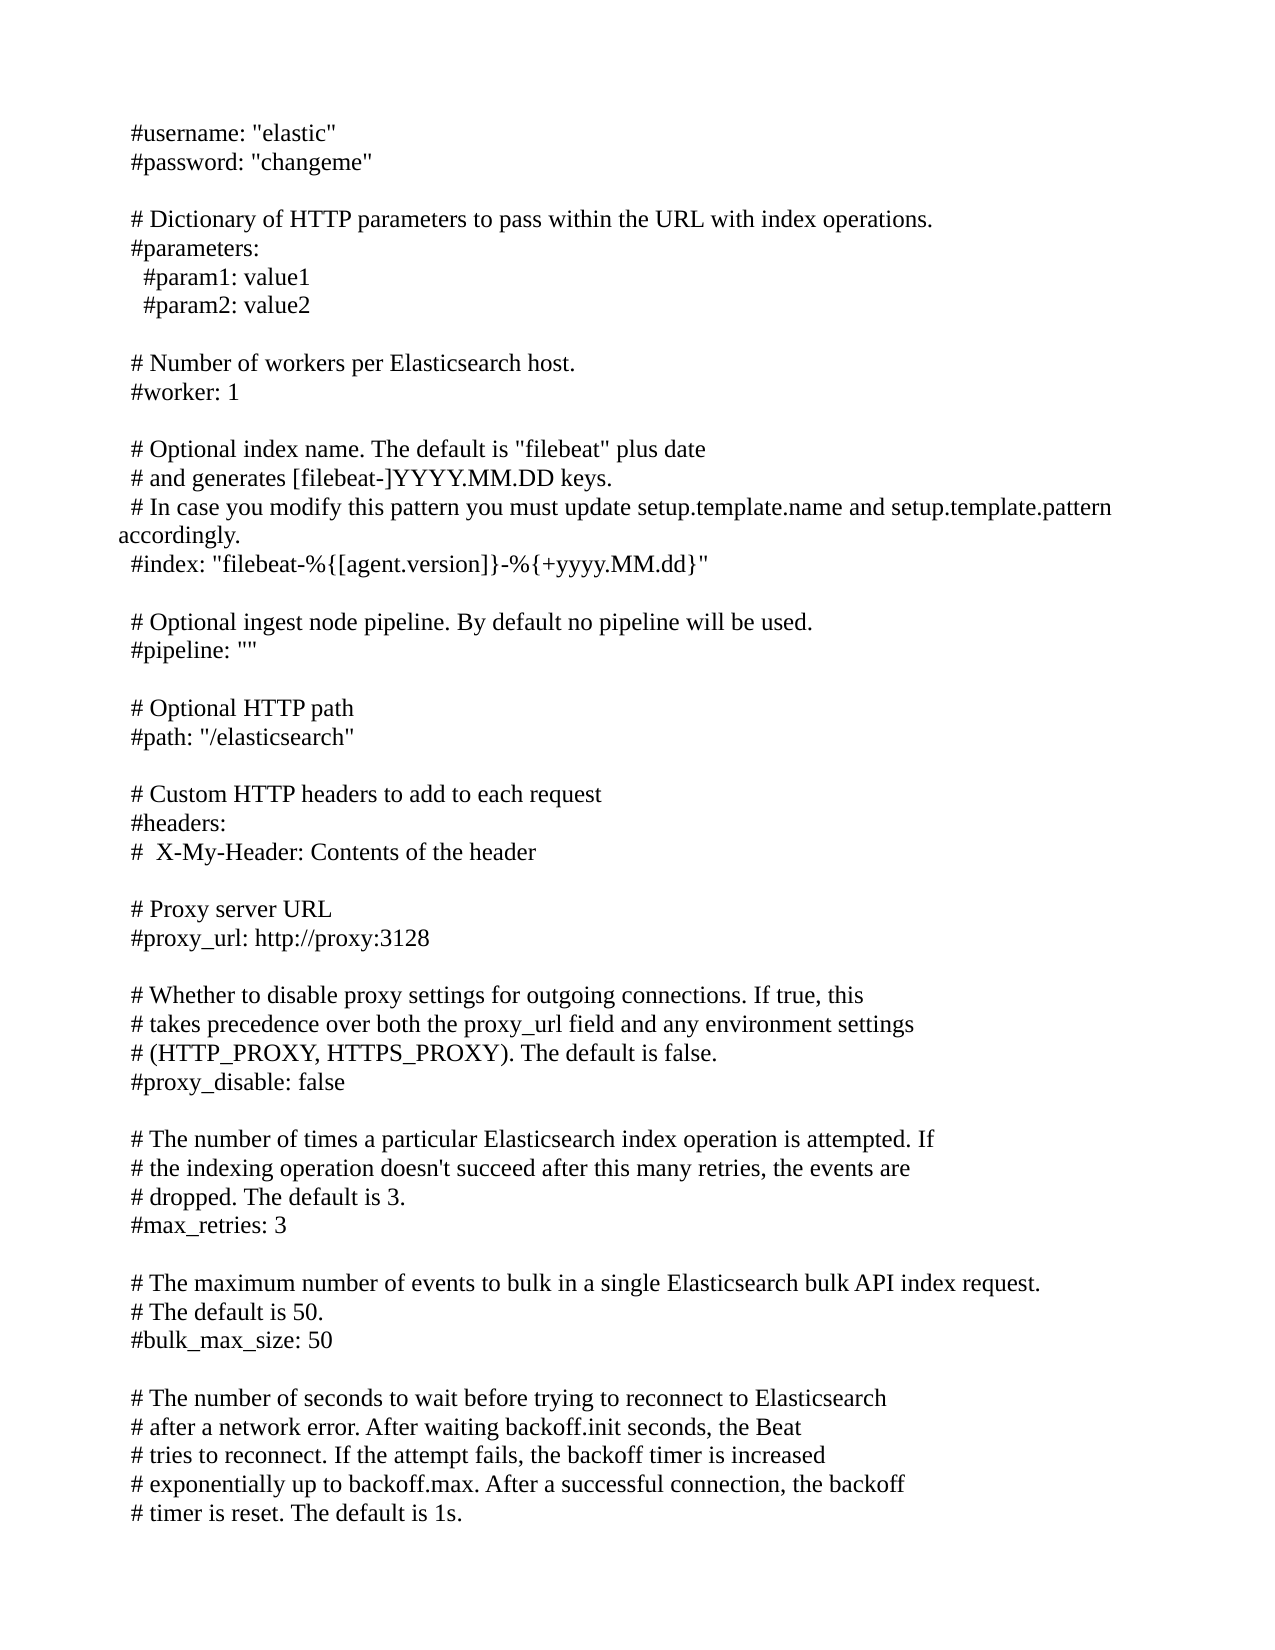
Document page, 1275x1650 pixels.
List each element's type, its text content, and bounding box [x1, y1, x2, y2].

text #pipeline: "" [118, 636, 1157, 664]
text #parameters: [118, 233, 1157, 262]
text #index: "filebeat-%{[agent.version]}-%{+yyyy.MM.dd}" [118, 549, 1157, 578]
text # The maximum number of events to bulk in a single Elasticsearch bulk API index request. [118, 1268, 1157, 1297]
text #proxy_disable: false [118, 1067, 1157, 1096]
text # and generates [filebeat-]YYYY.MM.DD keys. [118, 463, 1157, 492]
text #headers: [118, 808, 1157, 837]
text #path: "/elasticsearch" [118, 722, 1157, 751]
text # Optional ingest node pipeline. By default no pipeline will be used. [118, 607, 1157, 636]
text # Number of workers per Elasticsearch host. [118, 348, 1157, 377]
text # Proxy server URL [118, 894, 1157, 923]
text # timer is reset. The default is 1s. [118, 1498, 1157, 1527]
text #param1: value1 [118, 262, 1157, 291]
text #worker: 1 [118, 377, 1157, 406]
text #bulk_max_size: 50 [118, 1326, 1157, 1354]
text # the indexing operation doesn't succeed after this many retries, the events are [118, 1153, 1157, 1182]
text # tries to reconnect. If the attempt fails, the backoff timer is increased [118, 1441, 1157, 1469]
text # X-My-Header: Contents of the header [118, 837, 1157, 866]
text # Optional HTTP path [118, 693, 1157, 722]
text # (HTTP_PROXY, HTTPS_PROXY). The default is false. [118, 1038, 1157, 1067]
text # exponentially up to backoff.max. After a successful connection, the backoff [118, 1469, 1157, 1498]
text #max_retries: 3 [118, 1211, 1157, 1239]
text #param2: value2 [118, 291, 1157, 319]
text #username: "elastic" [118, 118, 1157, 147]
text # The number of times a particular Elasticsearch index operation is attempted. If [118, 1124, 1157, 1153]
text # Optional index name. The default is "filebeat" plus date [118, 434, 1157, 463]
text # dropped. The default is 3. [118, 1182, 1157, 1211]
text # In case you modify this pattern you must update setup.template.name and setup.template.pattern accordingly. [118, 492, 1157, 549]
text # Custom HTTP headers to add to each request [118, 779, 1157, 808]
text #password: "changeme" [118, 147, 1157, 176]
text # The default is 50. [118, 1297, 1157, 1326]
text # Dictionary of HTTP parameters to pass within the URL with index operations. [118, 204, 1157, 233]
text #proxy_url: http://proxy:3128 [118, 923, 1157, 952]
text # Whether to disable proxy settings for outgoing connections. If true, this [118, 981, 1157, 1009]
text # takes precedence over both the proxy_url field and any environment settings [118, 1009, 1157, 1038]
text # after a network error. After waiting backoff.init seconds, the Beat [118, 1412, 1157, 1441]
text # The number of seconds to wait before trying to reconnect to Elasticsearch [118, 1383, 1157, 1412]
